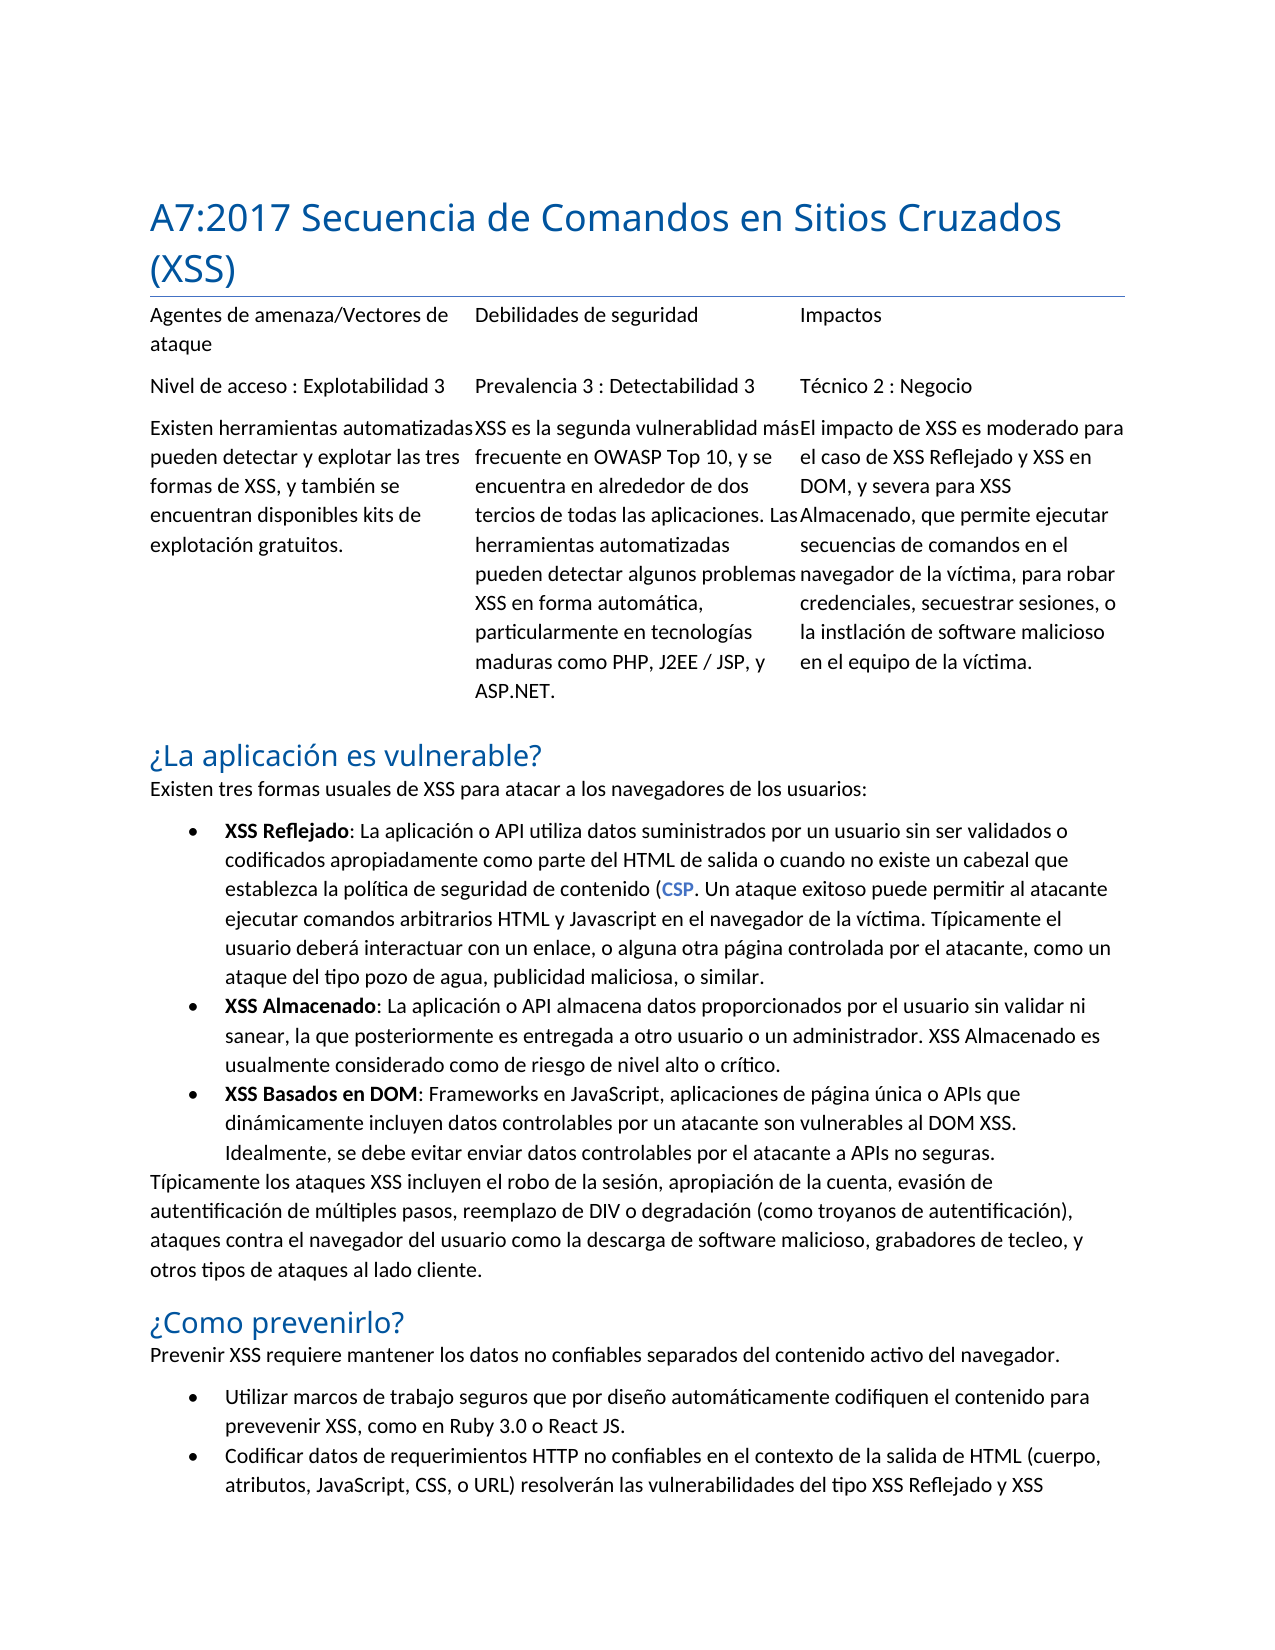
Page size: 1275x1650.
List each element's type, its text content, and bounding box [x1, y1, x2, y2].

table_header Debilidades de seguridad [475, 301, 800, 372]
text Prevenir XSS requiere mantener los datos no confiables separados del contenido activo del navegador. [150, 1342, 1125, 1368]
text Típicamente los ataques XSS incluyen el robo de la sesión, apropiación de la cuenta, evasión de autentificación de múltiples pasos, reemplazo de DIV o degradación (como troyanos de autentificación), ataques contra el navegador del usuario como la descarga de software malicioso, grabadores de tecleo, y otros tipos de ataques al lado cliente. [150, 1168, 1125, 1283]
text Existen tres formas usuales de XSS para atacar a los navegadores de los usuarios: [150, 775, 1125, 802]
subtitle ¿Como prevenirlo? [150, 1302, 1125, 1342]
list Utilizar marcos de trabajo seguros que por diseño automáticamente codifiquen el contenido para prevevenir XSS, como en Ruby 3.0 o React JS. [187, 1383, 1125, 1439]
table_cell Técnico 2 : Negocio [800, 372, 1125, 414]
list Codificar datos de requerimientos HTTP no confiables en el contexto de la salida de HTML (cuerpo, atributos, JavaScript, CSS, o URL) resolverán las vulnerabilidades del tipo XSS Reflejado y XSS [187, 1442, 1125, 1498]
table_cell Nivel de acceso : Explotabilidad 3 [150, 372, 475, 414]
subtitle ¿La aplicación es vulnerable? [150, 735, 1125, 775]
subtitle A7:2017 Secuencia de Comandos en Sitios Cruzados (XSS) [150, 192, 1125, 296]
list XSS Almacenado: La aplicación o API almacena datos proporcionados por el usuario sin validar ni sanear, la que posteriormente es entregada a otro usuario o un administrador. XSS Almacenado es usualmente considerado como de riesgo de nivel alto o crítico. [187, 992, 1125, 1078]
list XSS Reflejado: La aplicación o API utiliza datos suministrados por un usuario sin ser validados o codificados apropiadamente como parte del HTML de salida o cuando no existe un cabezal que establezca la política de seguridad de contenido (CSP. Un ataque exitoso puede permitir al atacante ejecutar comandos arbitrarios HTML y Javascript en el navegador de la víctima. Típicamente el usuario deberá interactuar con un enlace, o alguna otra página controlada por el atacante, como un ataque del tipo pozo de agua, publicidad maliciosa, o similar. [187, 817, 1125, 990]
table_cell Existen herramientas automatizadas pueden detectar y explotar las tres formas de XSS, y también se encuentran disponibles kits de explotación gratuitos. [150, 414, 475, 719]
table_header Impactos [800, 301, 1125, 372]
table_cell El impacto de XSS es moderado para el caso de XSS Reflejado y XSS en DOM, y severa para XSS Almacenado, que permite ejecutar secuencias de comandos en el navegador de la víctima, para robar credenciales, secuestrar sesiones, o la instlación de software malicioso en el equipo de la víctima. [800, 414, 1125, 719]
list XSS Basados en DOM: Frameworks en JavaScript, aplicaciones de página única o APIs que dinámicamente incluyen datos controlables por un atacante son vulnerables al DOM XSS. Idealmente, se debe evitar enviar datos controlables por el atacante a APIs no seguras. [187, 1080, 1125, 1166]
table_cell Prevalencia 3 : Detectabilidad 3 [475, 372, 800, 414]
table_header Agentes de amenaza/Vectores de ataque [150, 301, 475, 372]
table_cell XSS es la segunda vulnerablidad más frecuente en OWASP Top 10, y se encuentra en alrededor de dos tercios de todas las aplicaciones. Las herramientas automatizadas pueden detectar algunos problemas XSS en forma automática, particularmente en tecnologías maduras como PHP, J2EE / JSP, y ASP.NET. [475, 414, 800, 719]
